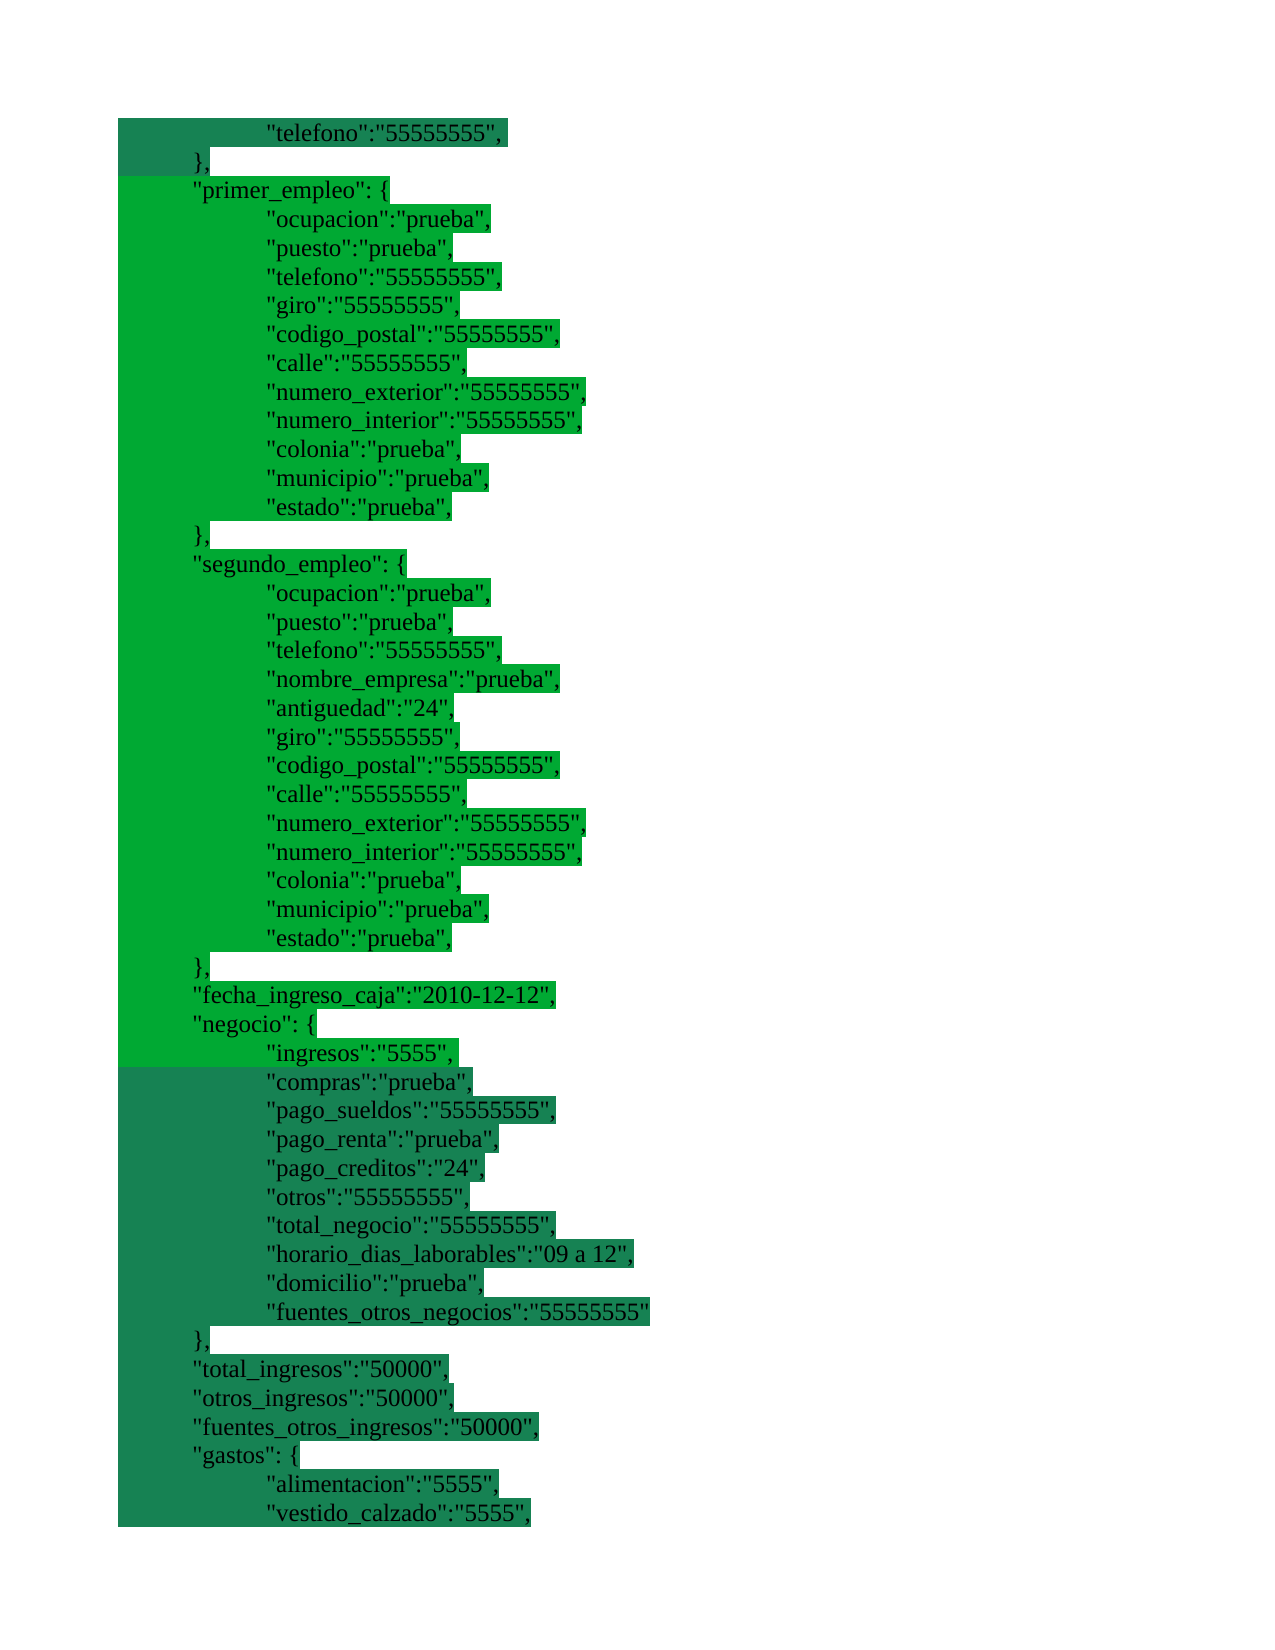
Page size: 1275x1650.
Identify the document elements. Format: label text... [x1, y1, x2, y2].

text "antiguedad":"24", [118, 693, 1157, 722]
text "primer_empleo": { [118, 176, 1157, 204]
text }, [118, 952, 1157, 981]
text "vestido_calzado":"5555", [118, 1498, 1157, 1527]
text "total_ingresos":"50000", [118, 1354, 1157, 1383]
text "numero_interior":"55555555", [118, 406, 1157, 434]
text "codigo_postal":"55555555", [118, 319, 1157, 348]
text }, [118, 1326, 1157, 1354]
text "giro":"55555555", [118, 722, 1157, 751]
text "negocio": { [118, 1009, 1157, 1038]
text "puesto":"prueba", [118, 607, 1157, 636]
text "municipio":"prueba", [118, 463, 1157, 492]
text "otros":"55555555", [118, 1182, 1157, 1211]
text "puesto":"prueba", [118, 233, 1157, 262]
text "codigo_postal":"55555555", [118, 751, 1157, 779]
text "fuentes_otros_negocios":"55555555" [118, 1297, 1157, 1326]
text "domicilio":"prueba", [118, 1268, 1157, 1297]
text "pago_sueldos":"55555555", [118, 1096, 1157, 1124]
text "ingresos":"5555", [118, 1038, 1157, 1067]
text "otros_ingresos":"50000", [118, 1383, 1157, 1412]
text }, [118, 147, 1157, 176]
text "compras":"prueba", [118, 1067, 1157, 1096]
text "numero_exterior":"55555555", [118, 808, 1157, 837]
text "ocupacion":"prueba", [118, 578, 1157, 607]
text "estado":"prueba", [118, 923, 1157, 952]
text "estado":"prueba", [118, 492, 1157, 521]
text "numero_exterior":"55555555", [118, 377, 1157, 406]
text "pago_creditos":"24", [118, 1153, 1157, 1182]
text "municipio":"prueba", [118, 894, 1157, 923]
text "gastos": { [118, 1441, 1157, 1469]
text "segundo_empleo": { [118, 549, 1157, 578]
text "nombre_empresa":"prueba", [118, 664, 1157, 693]
text "alimentacion":"5555", [118, 1469, 1157, 1498]
text "telefono":"55555555", [118, 118, 1157, 147]
text "total_negocio":"55555555", [118, 1211, 1157, 1239]
text "telefono":"55555555", [118, 636, 1157, 664]
text "pago_renta":"prueba", [118, 1124, 1157, 1153]
text "colonia":"prueba", [118, 866, 1157, 894]
text "fuentes_otros_ingresos":"50000", [118, 1412, 1157, 1441]
text }, [118, 521, 1157, 549]
text "ocupacion":"prueba", [118, 204, 1157, 233]
text "telefono":"55555555", [118, 262, 1157, 291]
text "giro":"55555555", [118, 291, 1157, 319]
text "numero_interior":"55555555", [118, 837, 1157, 866]
text "colonia":"prueba", [118, 434, 1157, 463]
text "calle":"55555555", [118, 348, 1157, 377]
text "calle":"55555555", [118, 779, 1157, 808]
text "fecha_ingreso_caja":"2010-12-12", [118, 981, 1157, 1009]
text "horario_dias_laborables":"09 a 12", [118, 1239, 1157, 1268]
